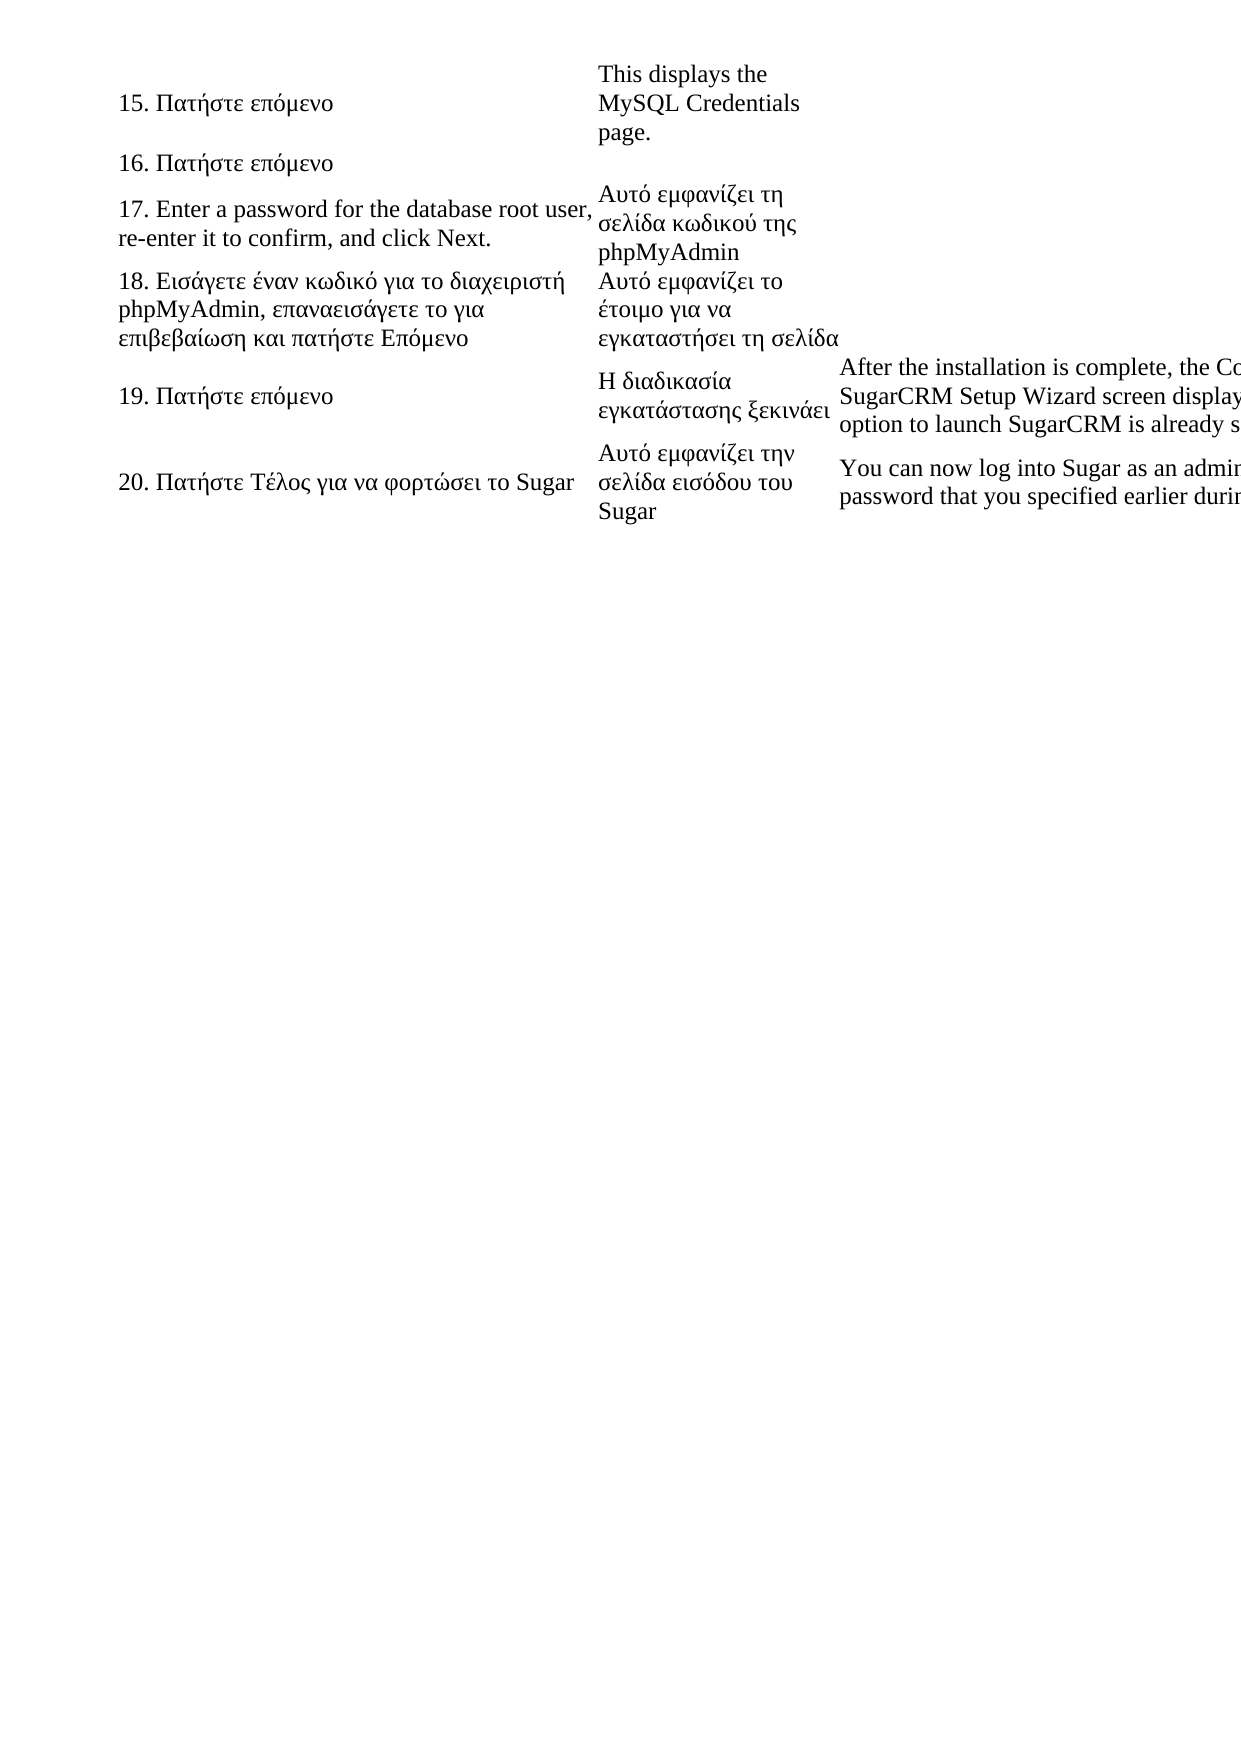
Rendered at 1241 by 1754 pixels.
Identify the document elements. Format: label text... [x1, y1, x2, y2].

table_cell You can now log into Sugar as an administrator with the password that you specified earlier during installation. [839, 438, 1240, 524]
table_cell [839, 145, 1240, 179]
table_cell 19. Πατήστε επόμενο [118, 352, 598, 438]
table_cell [598, 145, 839, 179]
table_cell Αυτό εμφανίζει τη σελίδα κωδικού της phpMyAdmin [598, 180, 839, 266]
table_cell [839, 180, 1240, 266]
table_cell 18. Εισάγετε έναν κωδικό για το διαχειριστή phpMyAdmin, επαναεισάγετε το για επιβεβαίωση και πατήστε Επόμενο [118, 266, 598, 352]
table_cell Αυτό εμφανίζει το έτοιμο για να εγκαταστήσει τη σελίδα [598, 266, 839, 352]
table_cell 16. Πατήστε επόμενο [118, 145, 598, 179]
table_cell 15. Πατήστε επόμενο [118, 59, 598, 145]
table_cell Η διαδικασία εγκατάστασης ξεκινάει [598, 352, 839, 438]
table_cell After the installation is complete, the Completing the SugarCRM Setup Wizard screen displays next. The option to launch SugarCRM is already selected. [839, 352, 1240, 438]
table_cell Αυτό εμφανίζει την σελίδα εισόδου του Sugar [598, 438, 839, 524]
table_cell 17. Enter a password for the database root user, re-enter it to confirm, and click Next. [118, 180, 598, 266]
table_cell [839, 266, 1240, 352]
table_cell 20. Πατήστε Τέλος για να φορτώσει το Sugar [118, 438, 598, 524]
table_cell [839, 59, 1240, 145]
table_cell This displays the MySQL Credentials page. [598, 59, 839, 145]
